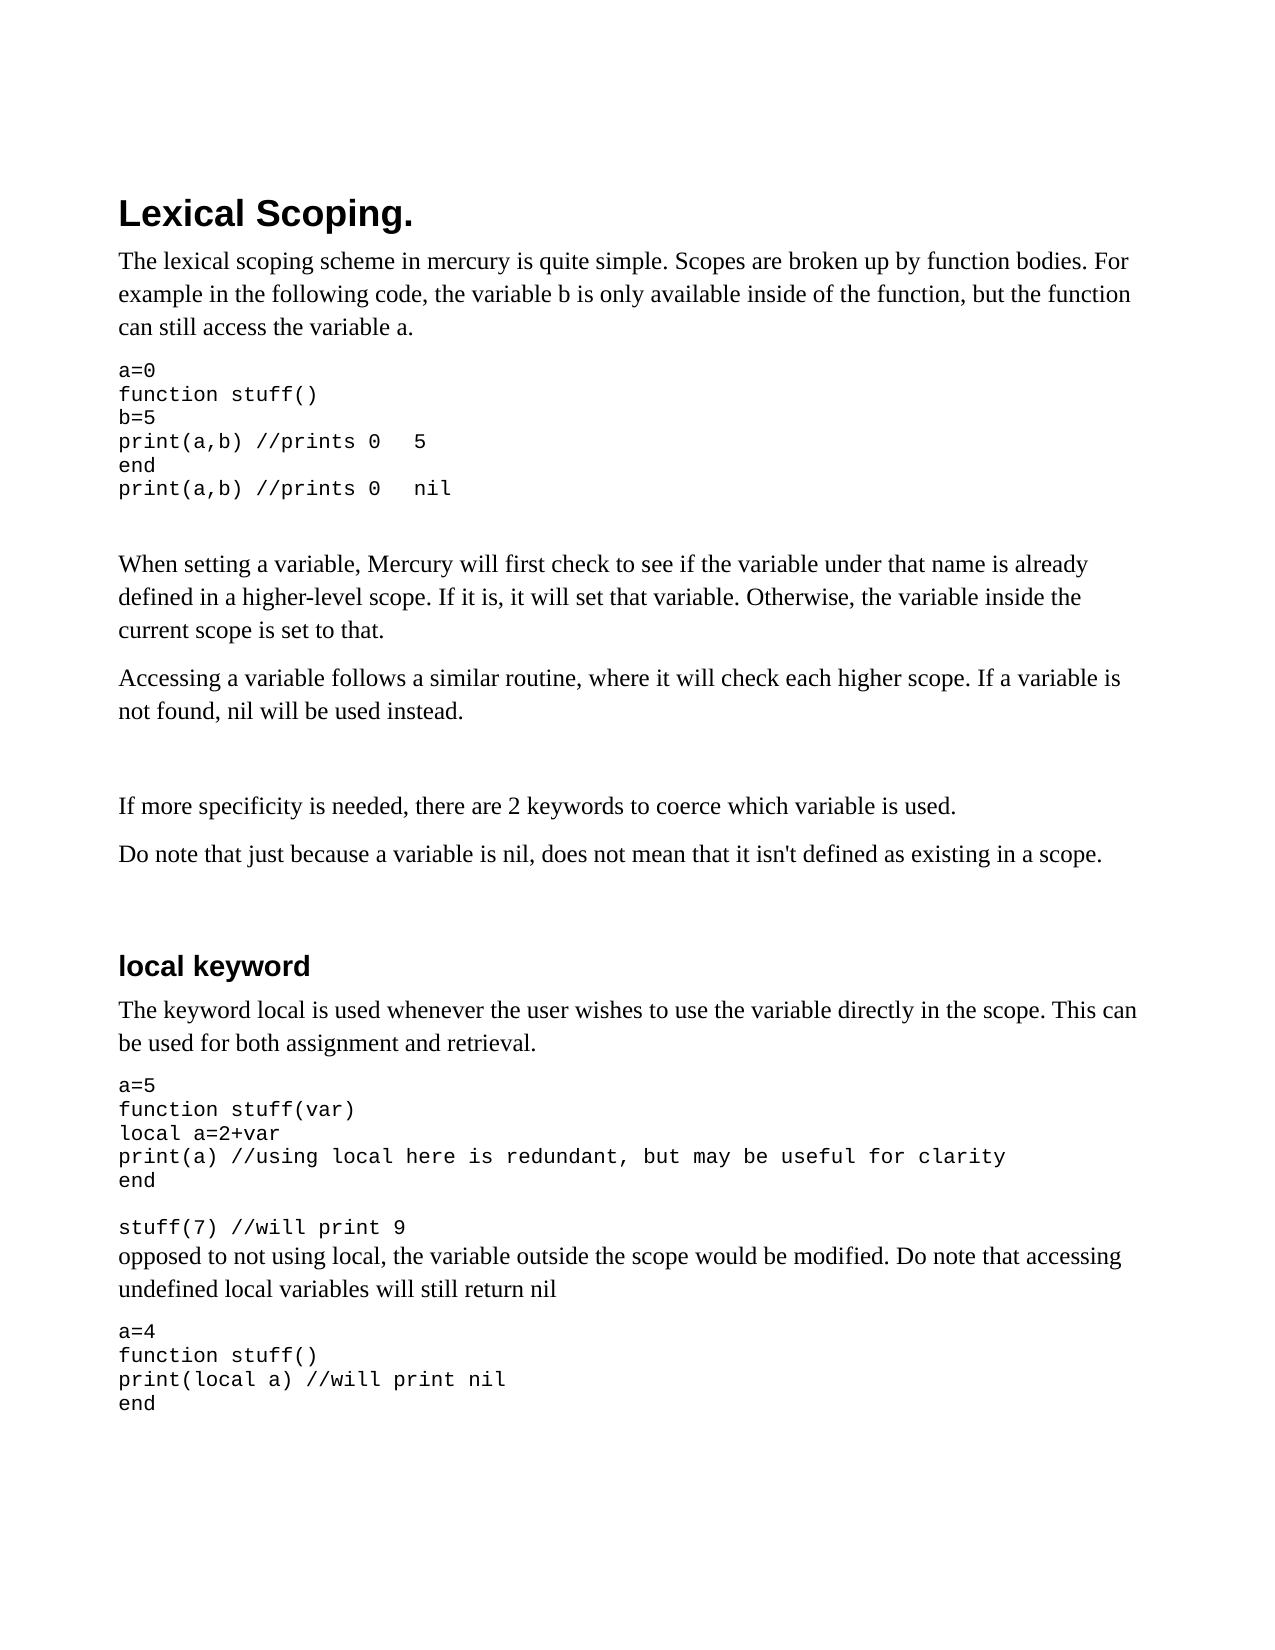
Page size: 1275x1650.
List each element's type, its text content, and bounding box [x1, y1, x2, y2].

text function stuff(var) [118, 1099, 1157, 1123]
text When setting a variable, Mercury will first check to see if the variable under that name is already defined in a higher-level scope. If it is, it will set that variable. Otherwise, the variable inside the current scope is set to that. [118, 549, 1157, 644]
text opposed to not using local, the variable outside the scope would be modified. Do note that accessing undefined local variables will still return nil [118, 1241, 1157, 1303]
text a=5 [118, 1075, 1157, 1099]
text print(local a) //will print nil [118, 1369, 1157, 1392]
text end [118, 1392, 1157, 1416]
text Accessing a variable follows a similar routine, where it will check each higher scope. If a variable is not found, nil will be used instead. [118, 663, 1157, 725]
subtitle local keyword [118, 949, 1157, 982]
text function stuff() [118, 384, 1157, 407]
text a=4 [118, 1322, 1157, 1345]
text The keyword local is used whenever the user wishes to use the variable directly in the scope. This can be used for both assignment and retrieval. [118, 995, 1157, 1057]
text stuff(7) //will print 9 [118, 1217, 1157, 1241]
text Do note that just because a variable is nil, does not mean that it isn't defined as existing in a scope. [118, 839, 1157, 868]
text local a=2+var [118, 1123, 1157, 1146]
text b=5 [118, 407, 1157, 431]
subtitle Lexical Scoping. [118, 191, 1157, 234]
text a=0 [118, 360, 1157, 384]
text The lexical scoping scheme in mercury is quite simple. Scopes are broken up by function bodies. For example in the following code, the variable b is only available inside of the function, but the function can still access the variable a. [118, 246, 1157, 341]
text print(a,b) //prints 0 5 [118, 431, 1157, 454]
text print(a,b) //prints 0 nil [118, 478, 1157, 502]
text If more specificity is needed, there are 2 keywords to coerce which variable is used. [118, 791, 1157, 820]
text end [118, 454, 1157, 478]
text print(a) //using local here is redundant, but may be useful for clarity [118, 1146, 1157, 1170]
text end [118, 1170, 1157, 1194]
text function stuff() [118, 1345, 1157, 1369]
